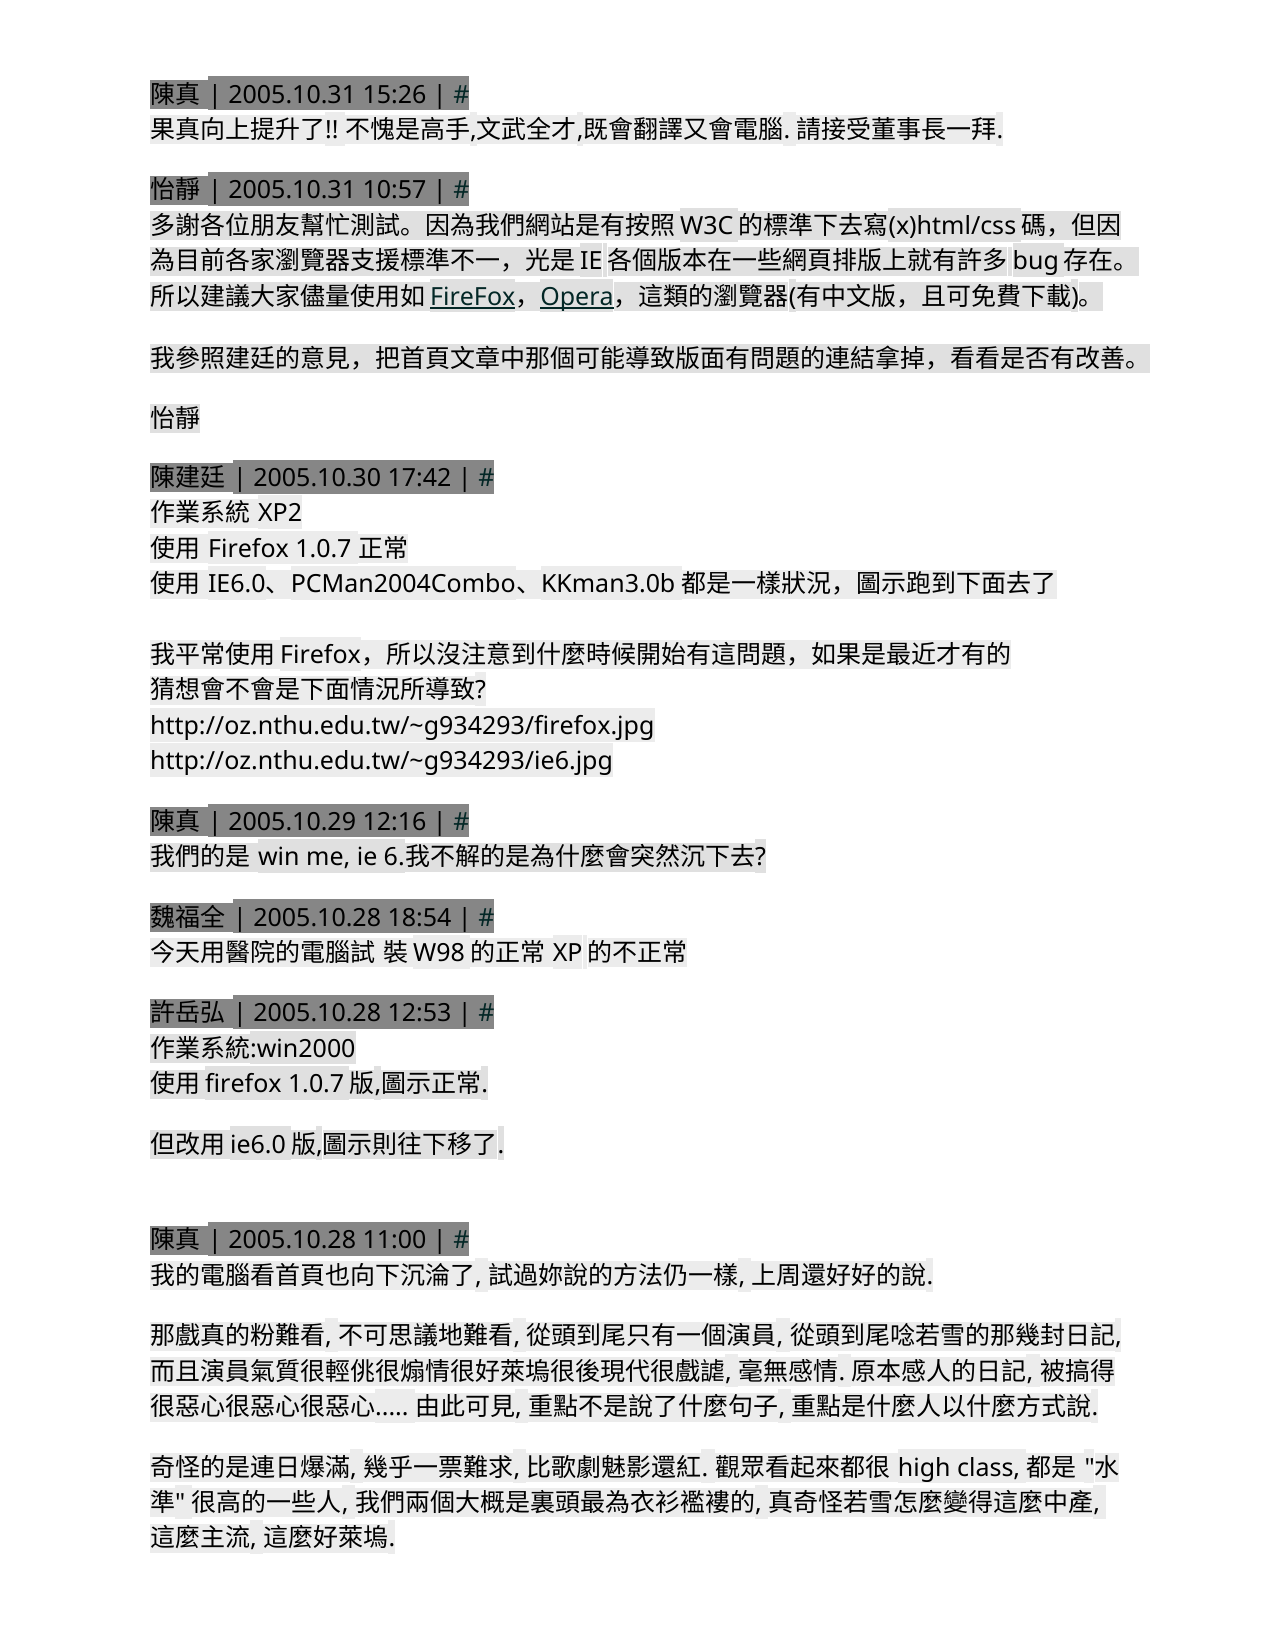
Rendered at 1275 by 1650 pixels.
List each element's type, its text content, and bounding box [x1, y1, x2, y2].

text 作業系統:win2000 使用firefox 1.0.7版,圖示正常. [150, 1029, 1125, 1100]
text 我參照建廷的意見，把首頁文章中那個可能導致版面有問題的連結拿掉，看看是否有改善。 [150, 337, 1125, 373]
text 陳真 | 2005.10.29 12:16 | # [150, 802, 1125, 837]
text 陳建廷 | 2005.10.30 17:42 | # [150, 458, 1125, 494]
text 但改用ie6.0版,圖示則往下移了. [150, 1125, 1125, 1196]
text 陳真 | 2005.10.28 11:00 | # [150, 1221, 1125, 1256]
text 今天用醫院的電腦試 裝W98的正常 XP的不正常 [150, 933, 1125, 969]
text 許岳弘 | 2005.10.28 12:53 | # [150, 994, 1125, 1029]
text 多謝各位朋友幫忙測試。因為我們網站是有按照W3C的標準下去寫(x)html/css碼，但因為目前各家瀏覽器支援標準不一，光是IE各個版本在一些網頁排版上就有許多bug存在。所以建議大家儘量使用如FireFox，Opera，這類的瀏覽器(有中文版，且可免費下載)。 [150, 206, 1125, 312]
text 我的電腦看首頁也向下沉淪了, 試過妳說的方法仍一樣, 上周還好好的說. [150, 1256, 1125, 1292]
text 那戲真的粉難看, 不可思議地難看, 從頭到尾只有一個演員, 從頭到尾唸若雪的那幾封日記, 而且演員氣質很輕佻很煽情很好萊塢很後現代很戲謔, 毫無感情. 原本感人的日記, 被搞得很惡心很惡心很惡心..... 由此可見, 重點不是說了什麼句子, 重點是什麼人以什麼方式說. [150, 1317, 1125, 1423]
text 陳真 | 2005.10.31 15:26 | # [150, 75, 1125, 110]
text 作業系統 XP2 使用 Firefox 1.0.7 正常 使用 IE6.0、PCMan2004Combo、KKman3.0b 都是一樣狀況，圖示跑到下面去了 我平常使用Firefox，所以沒注意到什麼時候開始有這問題，如果是最近才有的 猜想會不會是下面情況所導致? http://oz.nthu.edu.tw/~g934293/firefox.jpg http://oz.nthu.edu.tw/~g934293/ie6.jpg [150, 494, 1125, 777]
text 魏福全 | 2005.10.28 18:54 | # [150, 898, 1125, 933]
text 怡靜 | 2005.10.31 10:57 | # [150, 171, 1125, 206]
text 奇怪的是連日爆滿, 幾乎一票難求, 比歌劇魅影還紅. 觀眾看起來都很 high class, 都是 "水準" 很高的一些人, 我們兩個大概是裏頭最為衣衫襤褸的, 真奇怪若雪怎麼變得這麼中產, 這麼主流, 這麼好萊塢. [150, 1448, 1125, 1554]
text 怡靜 [150, 398, 1125, 433]
text 果真向上提升了!! 不愧是高手,文武全才,既會翻譯又會電腦. 請接受董事長一拜. [150, 110, 1125, 146]
text 我們的是 win me, ie 6.我不解的是為什麼會突然沉下去? [150, 837, 1125, 873]
